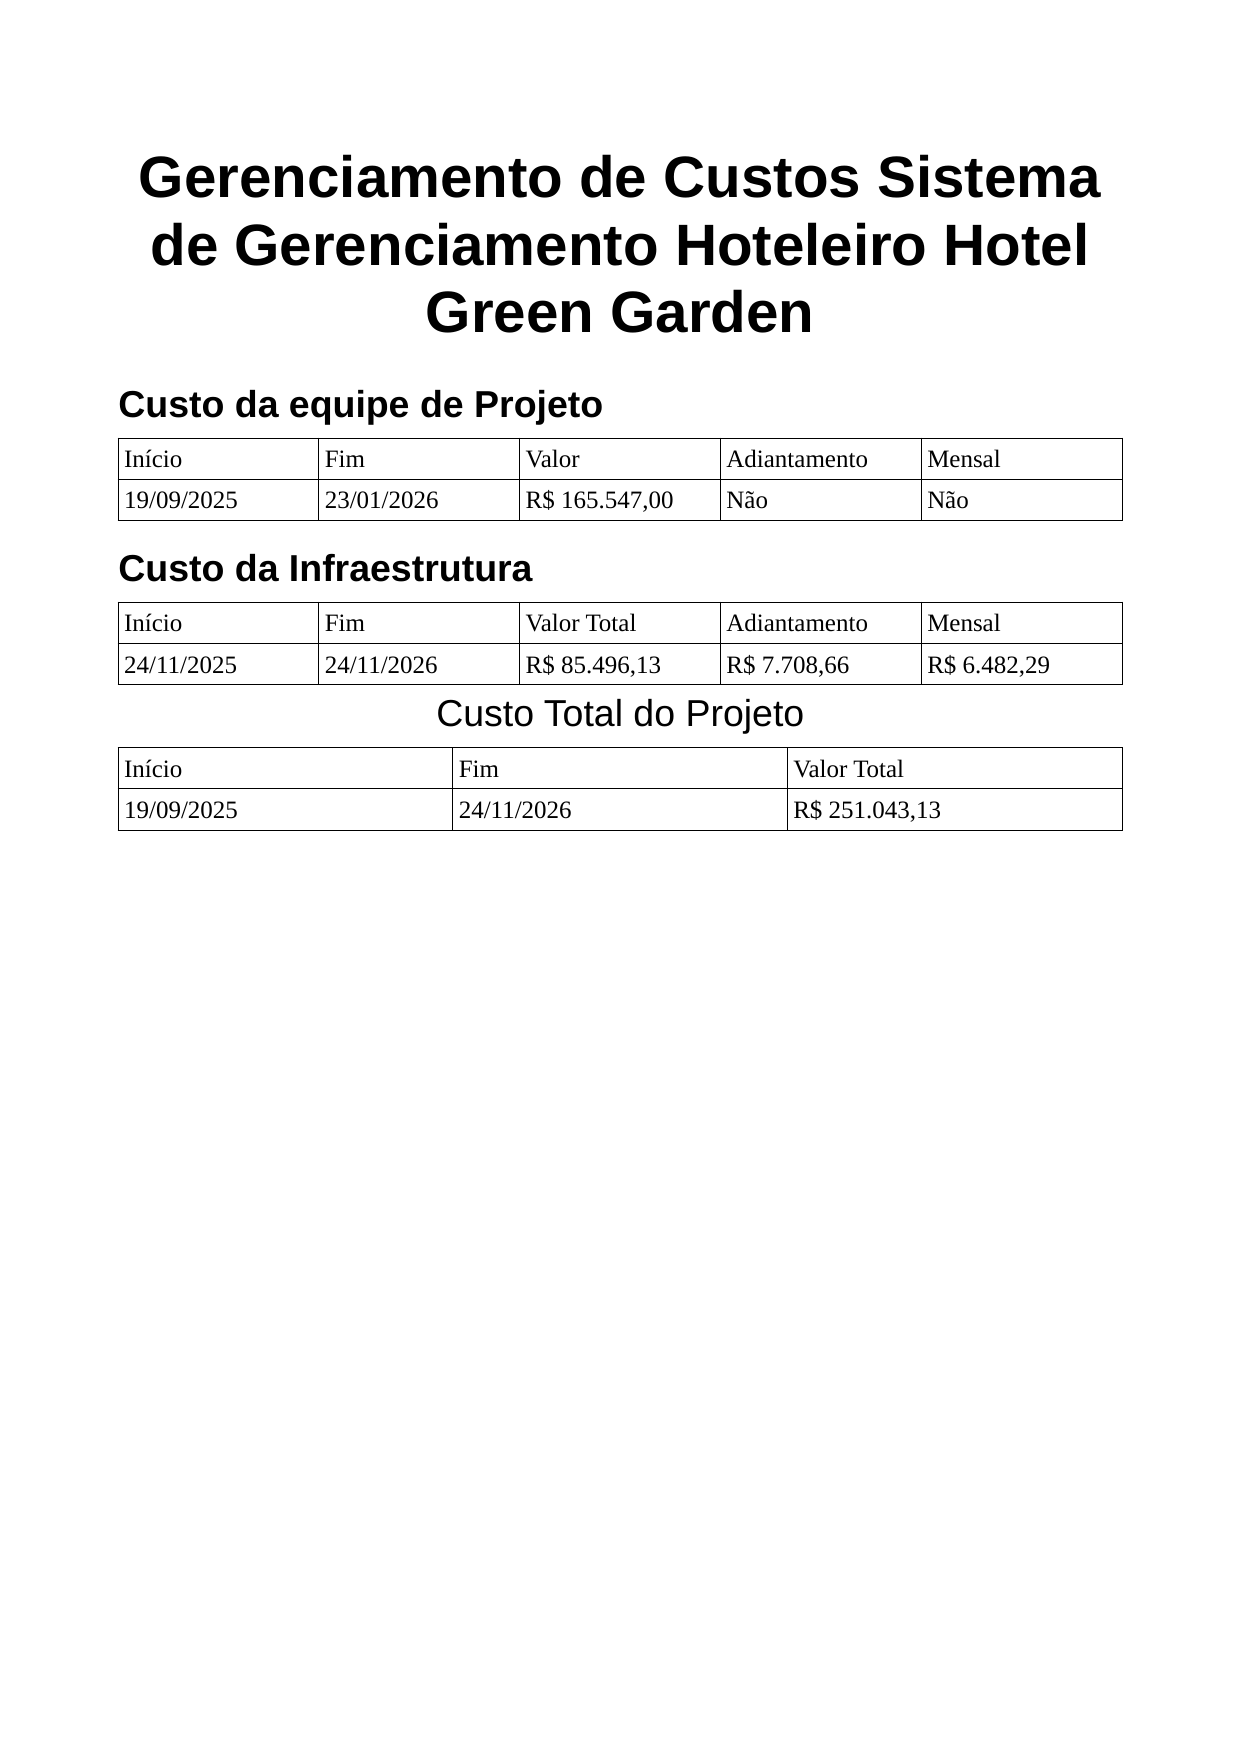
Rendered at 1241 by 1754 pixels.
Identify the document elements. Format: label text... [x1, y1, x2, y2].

table_header Início [119, 439, 318, 479]
subtitle Custo da equipe de Projeto [118, 382, 1122, 425]
table_header Início [119, 603, 318, 643]
table_header Fim [319, 603, 519, 643]
table_header Adiantamento [721, 603, 921, 643]
table_header Adiantamento [721, 439, 921, 479]
table_cell 24/11/2026 [453, 789, 787, 829]
table_cell 19/09/2025 [119, 480, 318, 520]
table_header Mensal [922, 603, 1122, 643]
table_cell 24/11/2026 [319, 644, 519, 684]
table_cell R$ 6.482,29 [922, 644, 1122, 684]
table_cell R$ 165.547,00 [520, 480, 720, 520]
table_cell Não [721, 480, 921, 520]
table_cell 19/09/2025 [119, 789, 452, 829]
subtitle Custo Total do Projeto [118, 691, 1122, 734]
table_header Início [119, 748, 452, 788]
table_cell Não [922, 480, 1122, 520]
subtitle Custo da Infraestrutura [118, 546, 1122, 589]
table_header Valor Total [788, 748, 1122, 788]
table_cell 24/11/2025 [119, 644, 318, 684]
table_header Mensal [922, 439, 1122, 479]
table_cell R$ 7.708,66 [721, 644, 921, 684]
table_cell R$ 251.043,13 [788, 789, 1122, 829]
table_header Fim [453, 748, 787, 788]
table_header Fim [319, 439, 519, 479]
table_header Valor [520, 439, 720, 479]
title Gerenciamento de Custos Sistema de Gerenciamento Hoteleiro Hotel Green Garden [118, 143, 1122, 344]
table_header Valor Total [520, 603, 720, 643]
table_cell R$ 85.496,13 [520, 644, 720, 684]
table_cell 23/01/2026 [319, 480, 519, 520]
